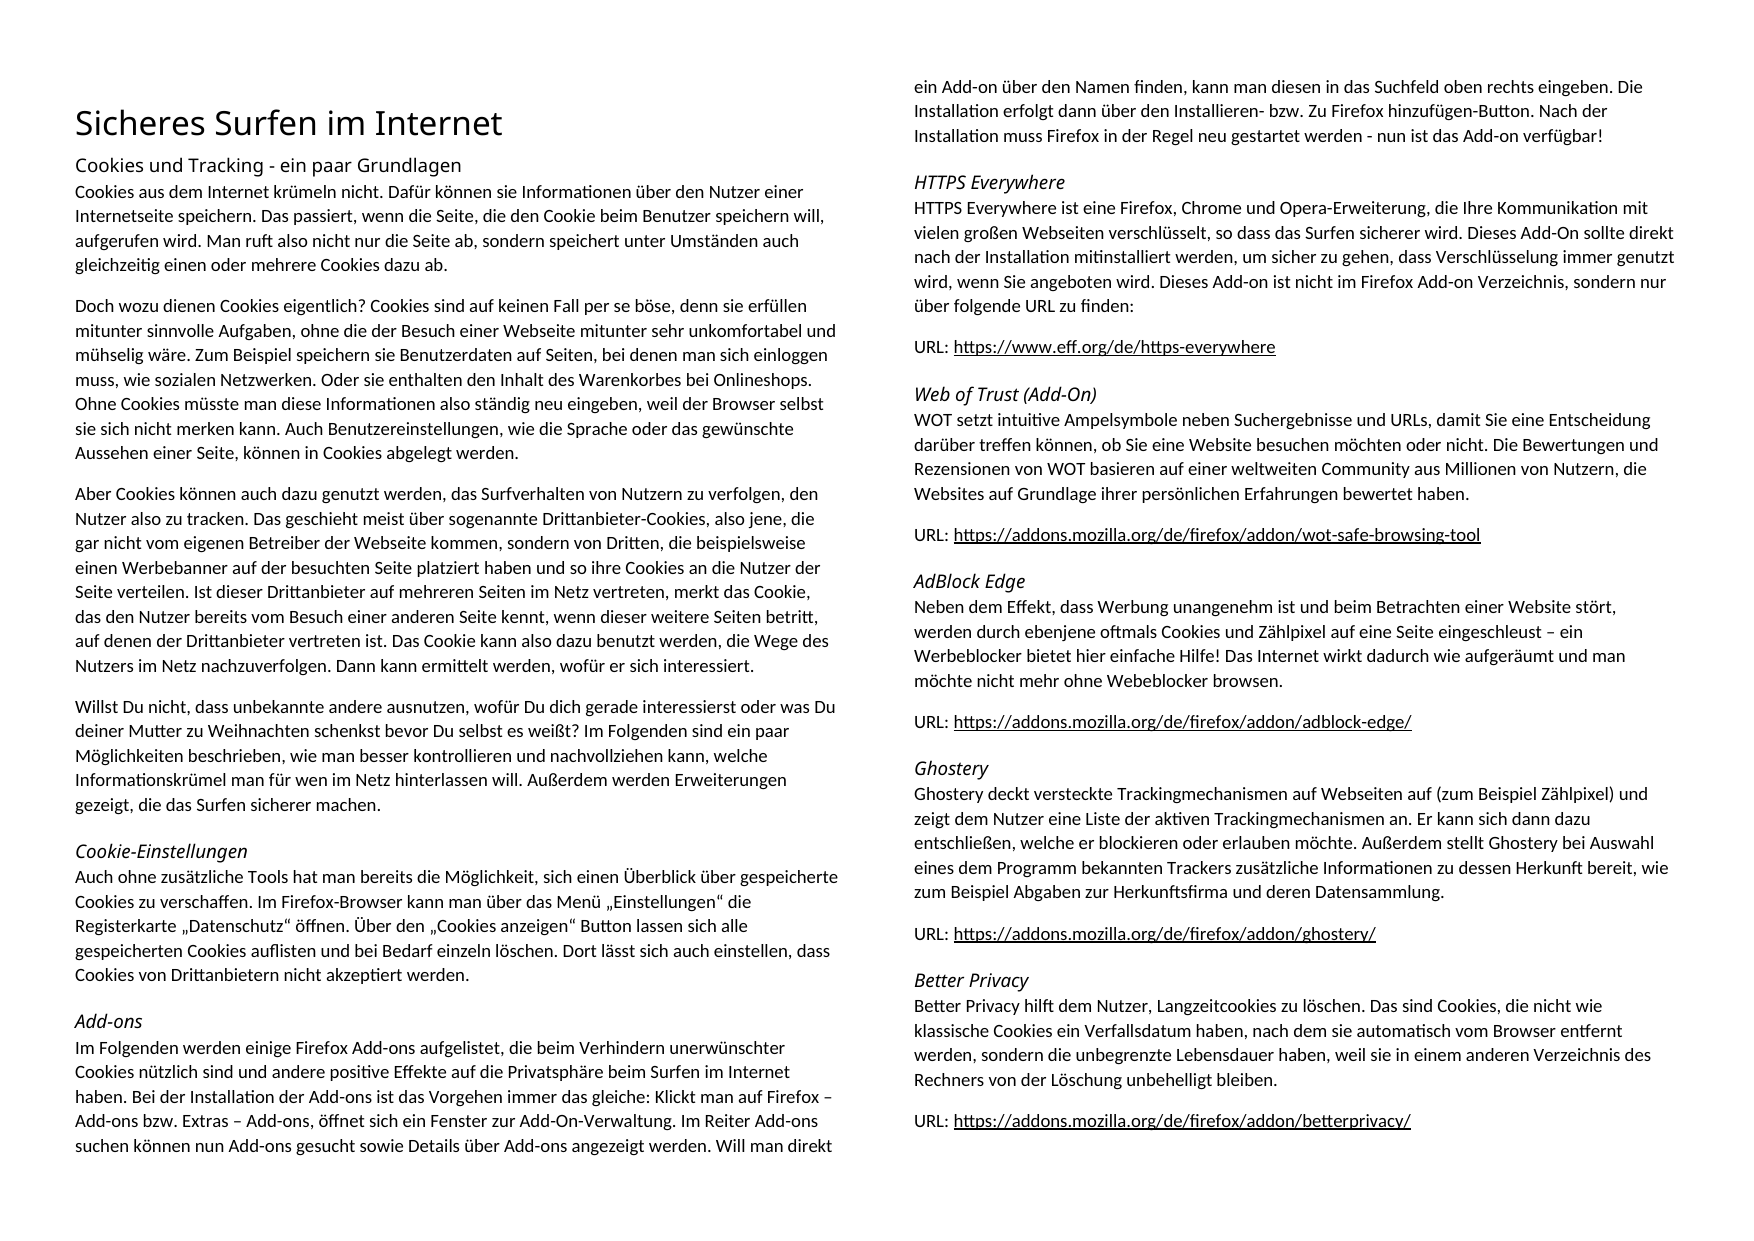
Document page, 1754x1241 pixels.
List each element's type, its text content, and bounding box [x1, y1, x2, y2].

text Aber Cookies können auch dazu genutzt werden, das Surfverhalten von Nutzern zu verfolgen, den Nutzer also zu tracken. Das geschieht meist über sogenannte Drittanbieter-Cookies, also jene, die gar nicht vom eigenen Betreiber der Webseite kommen, sondern von Dritten, die beispielsweise einen Werbebanner auf der besuchten Seite platziert haben und so ihre Cookies an die Nutzer der Seite verteilen. Ist dieser Drittanbieter auf mehreren Seiten im Netz vertreten, merkt das Cookie, das den Nutzer bereits vom Besuch einer anderen Seite kennt, wenn dieser weitere Seiten betritt, auf denen der Drittanbieter vertreten ist. Das Cookie kann also dazu benutzt werden, die Wege des Nutzers im Netz nachzuverfolgen. Dann kann ermittelt werden, wofür er sich interessiert. [75, 483, 840, 677]
text Better Privacy hilft dem Nutzer, Langzeitcookies zu löschen. Das sind Cookies, die nicht wie klassische Cookies ein Verfallsdatum haben, nach dem sie automatisch vom Browser entfernt werden, sondern die unbegrenzte Lebensdauer haben, weil sie in einem anderen Verzeichnis des Rechners von der Löschung unbehelligt bleiben. [914, 994, 1679, 1091]
text Willst Du nicht, dass unbekannte andere ausnutzen, wofür Du dich gerade interessierst oder was Du deiner Mutter zu Weihnachten schenkst bevor Du selbst es weißt? Im Folgenden sind ein paar Möglichkeiten beschrieben, wie man besser kontrollieren und nachvollziehen kann, welche Informationskrümel man für wen im Netz hinterlassen will. Außerdem werden Erweiterungen gezeigt, die das Surfen sicherer machen. [75, 695, 840, 816]
text Auch ohne zusätzliche Tools hat man bereits die Möglichkeit, sich einen Überblick über gespeicherte Cookies zu verschaffen. Im Firefox-Browser kann man über das Menü „Einstellungen“ die Registerkarte „Datenschutz“ öffnen. Über den „Cookies anzeigen“ Button lassen sich alle gespeicherten Cookies auflisten und bei Bedarf einzeln löschen. Dort lässt sich auch einstellen, dass Cookies von Drittanbietern nicht akzeptiert werden. [75, 866, 840, 986]
text URL: https://addons.mozilla.org/de/firefox/addon/wot-safe-browsing-tool [914, 523, 1679, 546]
text WOT setzt intuitive Ampelsymbole neben Suchergebnisse und URLs, damit Sie eine Entscheidung darüber treffen können, ob Sie eine Website besuchen möchten oder nicht. Die Bewertungen und Rezensionen von WOT basieren auf einer weltweiten Community aus Millionen von Nutzern, die Websites auf Grundlage ihrer persönlichen Erfahrungen bewertet haben. [914, 408, 1679, 504]
subtitle Sicheres Surfen im Internet [75, 100, 840, 145]
subtitle Ghostery [914, 755, 1679, 781]
subtitle Cookie-Einstellungen [75, 838, 840, 864]
subtitle Add-ons [75, 1009, 840, 1034]
text Doch wozu dienen Cookies eigentlich? Cookies sind auf keinen Fall per se böse, denn sie erfüllen mitunter sinnvolle Aufgaben, ohne die der Besuch einer Webseite mitunter sehr unkomfortabel und mühselig wäre. Zum Beispiel speichern sie Benutzerdaten auf Seiten, bei denen man sich einloggen muss, wie sozialen Netzwerken. Oder sie enthalten den Inhalt des Warenkorbes bei Onlineshops. Ohne Cookies müsste man diese Informationen also ständig neu eingeben, weil der Browser selbst sie sich nicht merken kann. Auch Benutzereinstellungen, wie die Sprache oder das gewünschte Aussehen einer Seite, können in Cookies abgelegt werden. [75, 294, 840, 464]
subtitle HTTPS Everywhere [914, 169, 1679, 195]
subtitle Better Privacy [914, 967, 1679, 992]
text Cookies aus dem Internet krümeln nicht. Dafür können sie Informationen über den Nutzer einer Internetseite speichern. Das passiert, wenn die Seite, die den Cookie beim Benutzer speichern will, aufgerufen wird. Man ruft also nicht nur die Seite ab, sondern speichert unter Umständen auch gleichzeitig einen oder mehrere Cookies dazu ab. [75, 180, 840, 276]
subtitle AdBlock Edge [914, 568, 1679, 594]
text Neben dem Effekt, dass Werbung unangenehm ist und beim Betrachten einer Website stört, werden durch ebenjene oftmals Cookies und Zählpixel auf eine Seite eingeschleust – ein Werbeblocker bietet hier einfache Hilfe! Das Internet wirkt dadurch wie aufgeräumt und man möchte nicht mehr ohne Webeblocker browsen. [914, 595, 1679, 692]
text URL: https://www.eff.org/de/https-everywhere [914, 336, 1679, 358]
text URL: https://addons.mozilla.org/de/firefox/addon/adblock-edge/ [914, 710, 1679, 733]
subtitle Web of Trust (Add-On) [914, 381, 1679, 406]
text URL: https://addons.mozilla.org/de/firefox/addon/ghostery/ [914, 922, 1679, 944]
text Ghostery deckt versteckte Trackingmechanismen auf Webseiten auf (zum Beispiel Zählpixel) und zeigt dem Nutzer eine Liste der aktiven Trackingmechanismen an. Er kann sich dann dazu entschließen, welche er blockieren oder erlauben möchte. Außerdem stellt Ghostery bei Auswahl eines dem Programm bekannten Trackers zusätzliche Informationen zu dessen Herkunft bereit, wie zum Beispiel Abgaben zur Herkunftsfirma und deren Datensammlung. [914, 783, 1679, 903]
text URL: https://addons.mozilla.org/de/firefox/addon/betterprivacy/ [914, 1109, 1679, 1132]
text Im Folgenden werden einige Firefox Add-ons aufgelistet, die beim Verhindern unerwünschter Cookies nützlich sind und andere positive Effekte auf die Privatsphäre beim Surfen im Internet haben. Bei der Installation der Add-ons ist das Vorgehen immer das gleiche: Klickt man auf Firefox – Add-ons bzw. Extras – Add-ons, öffnet sich ein Fenster zur Add-On-Verwaltung. Im Reiter Add-ons suchen können nun Add-ons gesucht sowie Details über Add-ons angezeigt werden. Will man direkt [75, 1036, 840, 1157]
text HTTPS Everywhere ist eine Firefox, Chrome und Opera-Erweiterung, die Ihre Kommunikation mit vielen großen Webseiten verschlüsselt, so dass das Surfen sicherer wird. Dieses Add-On sollte direkt nach der Installation mitinstalliert werden, um sicher zu gehen, dass Verschlüsselung immer genutzt wird, wenn Sie angeboten wird. Dieses Add-on ist nicht im Firefox Add-on Verzeichnis, sondern nur über folgende URL zu finden: [914, 197, 1679, 317]
subtitle Cookies und Tracking - ein paar Grundlagen [75, 153, 840, 178]
text ein Add-on über den Namen finden, kann man diesen in das Suchfeld oben rechts eingeben. Die Installation erfolgt dann über den Installieren- bzw. Zu Firefox hinzufügen-Button. Nach der Installation muss Firefox in der Regel neu gestartet werden - nun ist das Add-on verfügbar! [914, 75, 1679, 147]
